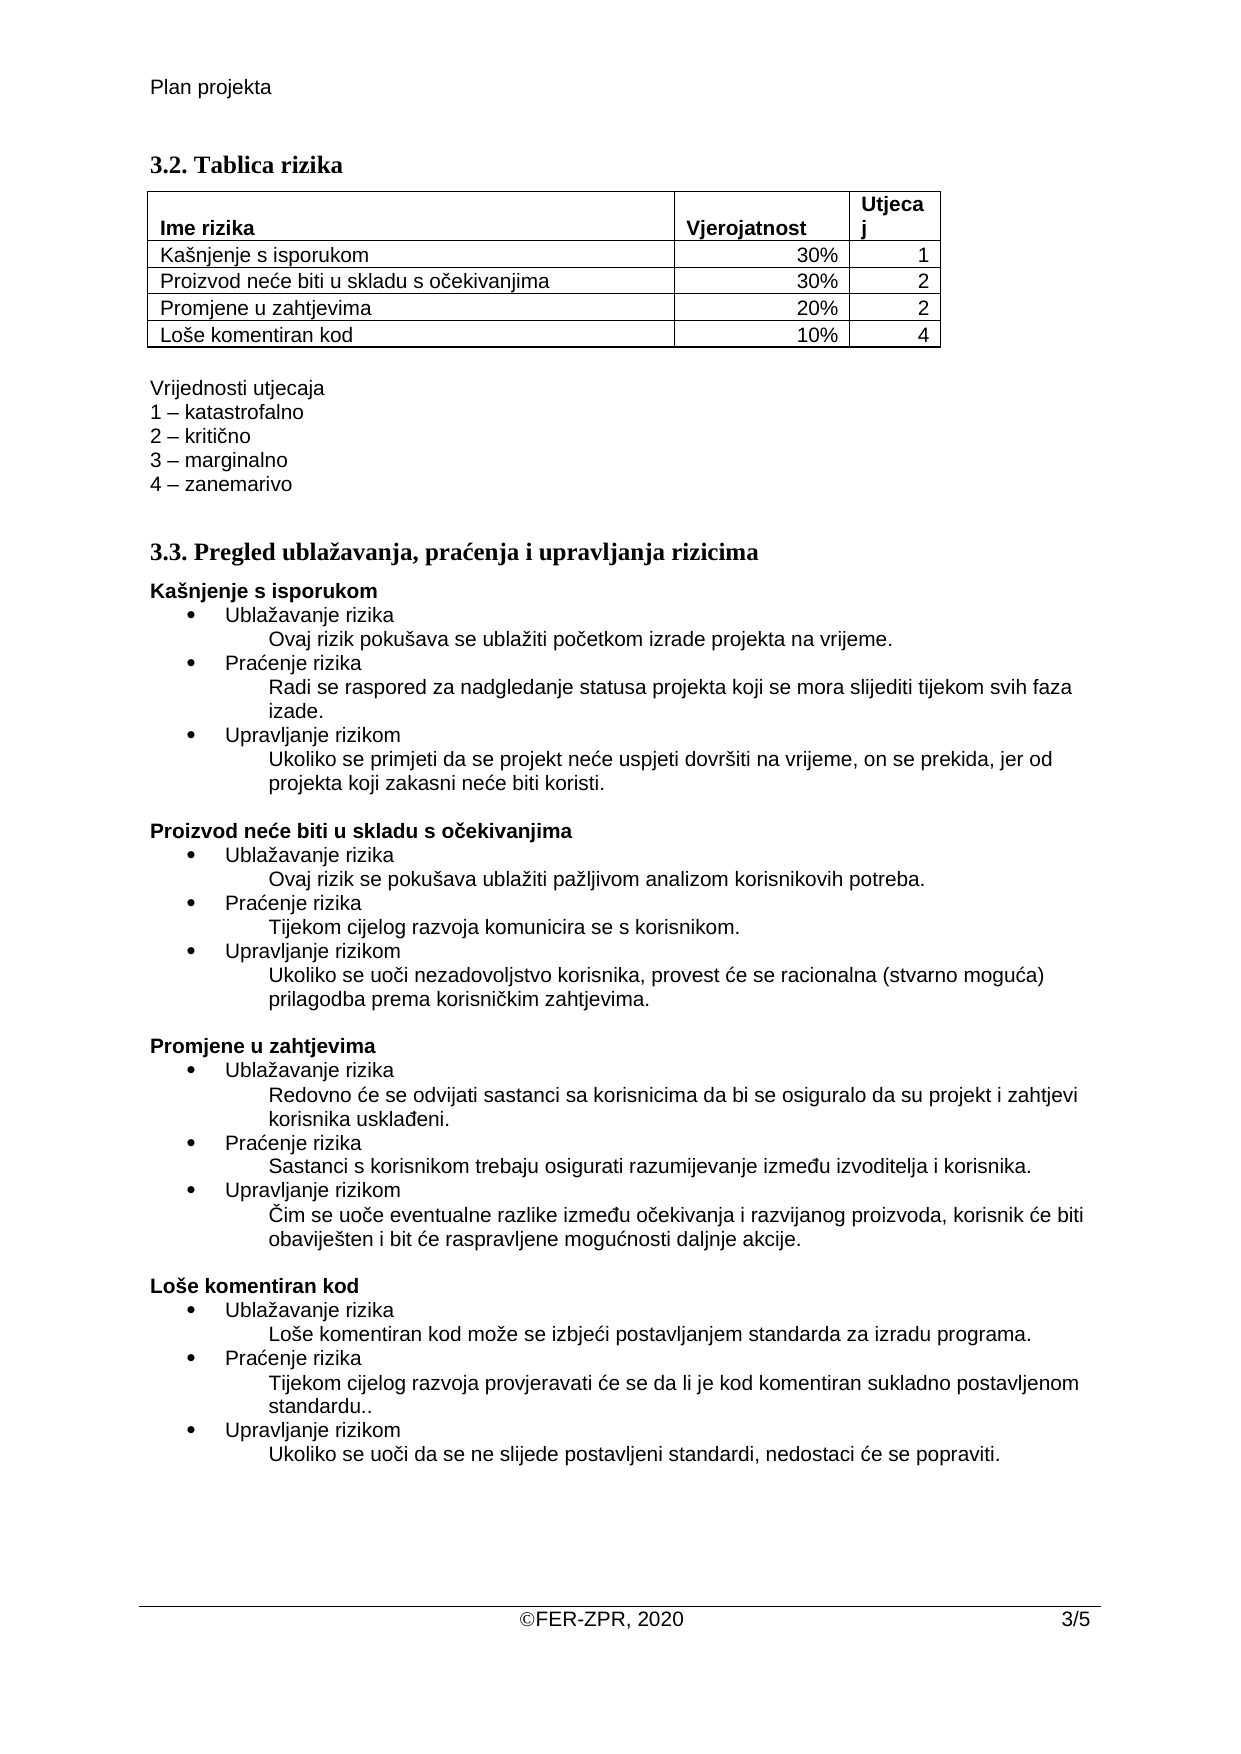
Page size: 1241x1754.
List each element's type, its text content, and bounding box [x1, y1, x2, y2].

text Tijekom cijelog razvoja provjeravati će se da li je kod komentiran sukladno postavljenom standardu.. [268, 1370, 1090, 1418]
table_cell 4 [850, 321, 940, 346]
list Upravljanje rizikom [187, 1178, 1090, 1202]
subtitle Pregled ublažavanja, praćenja i upravljanja rizicima [150, 537, 1090, 566]
text Loše komentiran kod [150, 1274, 1090, 1298]
list Ublažavanje rizika [187, 842, 1090, 866]
list Praćenje rizika [187, 890, 1090, 914]
list Upravljanje rizikom [187, 722, 1090, 747]
table_cell Kašnjenje s isporukom [148, 241, 674, 267]
text Promjene u zahtjevima [150, 1034, 1090, 1058]
list Upravljanje rizikom [187, 938, 1090, 962]
list Praćenje rizika [187, 1130, 1090, 1154]
text Ukoliko se primjeti da se projekt neće uspjeti dovršiti na vrijeme, on se prekida, jer od projekta koji zakasni neće biti koristi. [268, 747, 1090, 794]
table_cell Loše komentiran kod [148, 321, 674, 346]
table_cell Promjene u zahtjevima [148, 294, 674, 320]
table_cell 30% [675, 268, 849, 293]
text 1 – katastrofalno [150, 400, 1090, 424]
table_cell 30% [675, 241, 849, 267]
text Ovaj rizik pokušava se ublažiti početkom izrade projekta na vrijeme. [268, 627, 1090, 651]
subtitle Tablica rizika [150, 150, 1090, 179]
table_cell 10% [675, 321, 849, 346]
text 2 – kritično [150, 424, 1090, 448]
table_header Utjecaj [850, 192, 940, 240]
table_cell Proizvod neće biti u skladu s očekivanjima [148, 268, 674, 293]
text Sastanci s korisnikom trebaju osigurati razumijevanje između izvoditelja i korisnika. [268, 1154, 1090, 1178]
text 3 – marginalno [150, 448, 1090, 472]
text Ovaj rizik se pokušava ublažiti pažljivom analizom korisnikovih potreba. [268, 866, 1090, 890]
text 4 – zanemarivo [150, 472, 1090, 496]
table_cell 1 [850, 241, 940, 267]
text Radi se raspored za nadgledanje statusa projekta koji se mora slijediti tijekom svih faza izade. [268, 674, 1090, 722]
table_cell 20% [675, 294, 849, 320]
list Praćenje rizika [187, 1346, 1090, 1370]
table_cell 2 [850, 268, 940, 293]
text Loše komentiran kod može se izbjeći postavljanjem standarda za izradu programa. [268, 1322, 1090, 1346]
list Ublažavanje rizika [187, 1298, 1090, 1322]
table_header Ime rizika [148, 192, 674, 240]
text Redovno će se odvijati sastanci sa korisnicima da bi se osiguralo da su projekt i zahtjevi korisnika usklađeni. [268, 1082, 1090, 1130]
table_header Vjerojatnost [675, 192, 849, 240]
text Kašnjenje s isporukom [150, 578, 1090, 602]
text Vrijednosti utjecaja [150, 376, 1090, 400]
list Ublažavanje rizika [187, 1058, 1090, 1082]
text Čim se uoče eventualne razlike između očekivanja i razvijanog proizvoda, korisnik će biti obaviješten i bit će raspravljene mogućnosti daljnje akcije. [268, 1202, 1090, 1250]
list Praćenje rizika [187, 651, 1090, 674]
text Proizvod neće biti u skladu s očekivanjima [150, 818, 1090, 842]
table_cell 2 [850, 294, 940, 320]
text Tijekom cijelog razvoja komunicira se s korisnikom. [268, 914, 1090, 938]
list Upravljanje rizikom [187, 1418, 1090, 1442]
text Ukoliko se uoči nezadovoljstvo korisnika, provest će se racionalna (stvarno moguća) prilagodba prema korisničkim zahtjevima. [268, 962, 1090, 1010]
list Ublažavanje rizika [187, 602, 1090, 627]
text Ukoliko se uoči da se ne slijede postavljeni standardi, nedostaci će se popraviti. [268, 1442, 1090, 1466]
